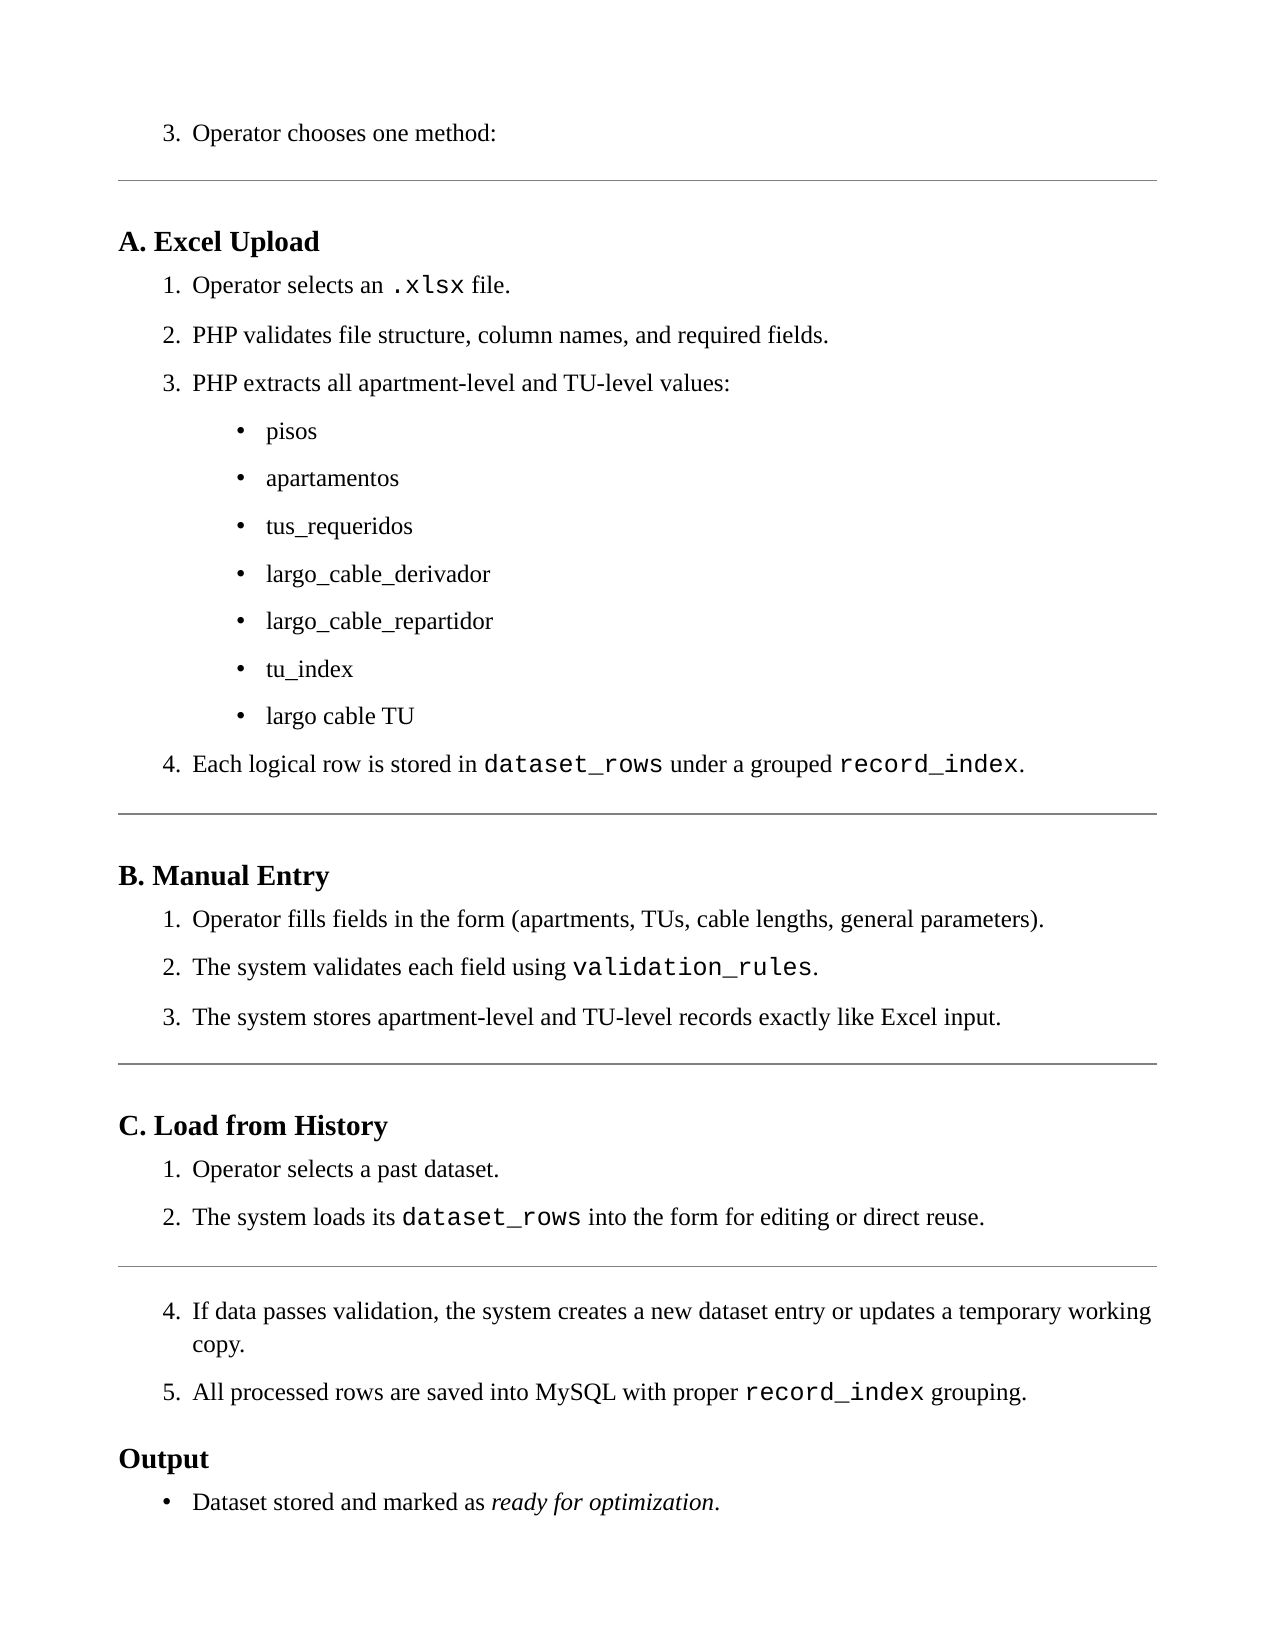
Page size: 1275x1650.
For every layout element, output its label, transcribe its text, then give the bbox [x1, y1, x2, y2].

list largo_cable_derivador [236, 559, 1157, 587]
subtitle C. Load from History [118, 1108, 1157, 1142]
list The system loads its dataset_rows into the form for editing or direct reuse. [162, 1202, 1157, 1232]
list The system stores apartment-level and TU-level records exactly like Excel input. [162, 1002, 1157, 1030]
list Dataset stored and marked as ready for optimization. [162, 1487, 1157, 1516]
list Operator selects a past dataset. [162, 1154, 1157, 1183]
list Operator selects an .xlsx file. [162, 271, 1157, 301]
list Operator chooses one method: [162, 118, 1157, 147]
list pisos [236, 416, 1157, 444]
list PHP extracts all apartment-level and TU-level values: [162, 368, 1157, 397]
list largo_cable_repartidor [236, 606, 1157, 635]
list Operator fills fields in the form (apartments, TUs, cable lengths, general parameters). [162, 904, 1157, 933]
list largo cable TU [236, 701, 1157, 730]
list apartamentos [236, 463, 1157, 492]
subtitle Output [118, 1441, 1157, 1475]
list All processed rows are saved into MySQL with proper record_index grouping. [162, 1377, 1157, 1407]
list PHP validates file structure, column names, and required fields. [162, 321, 1157, 349]
list tus_requeridos [236, 511, 1157, 540]
subtitle A. Excel Upload [118, 224, 1157, 258]
subtitle B. Manual Entry [118, 858, 1157, 891]
list The system validates each field using validation_rules. [162, 952, 1157, 982]
list If data passes validation, the system creates a new dataset entry or updates a temporary working copy. [162, 1296, 1157, 1358]
list Each logical row is stored in dataset_rows under a grouped record_index. [162, 749, 1157, 780]
list tu_index [236, 654, 1157, 683]
